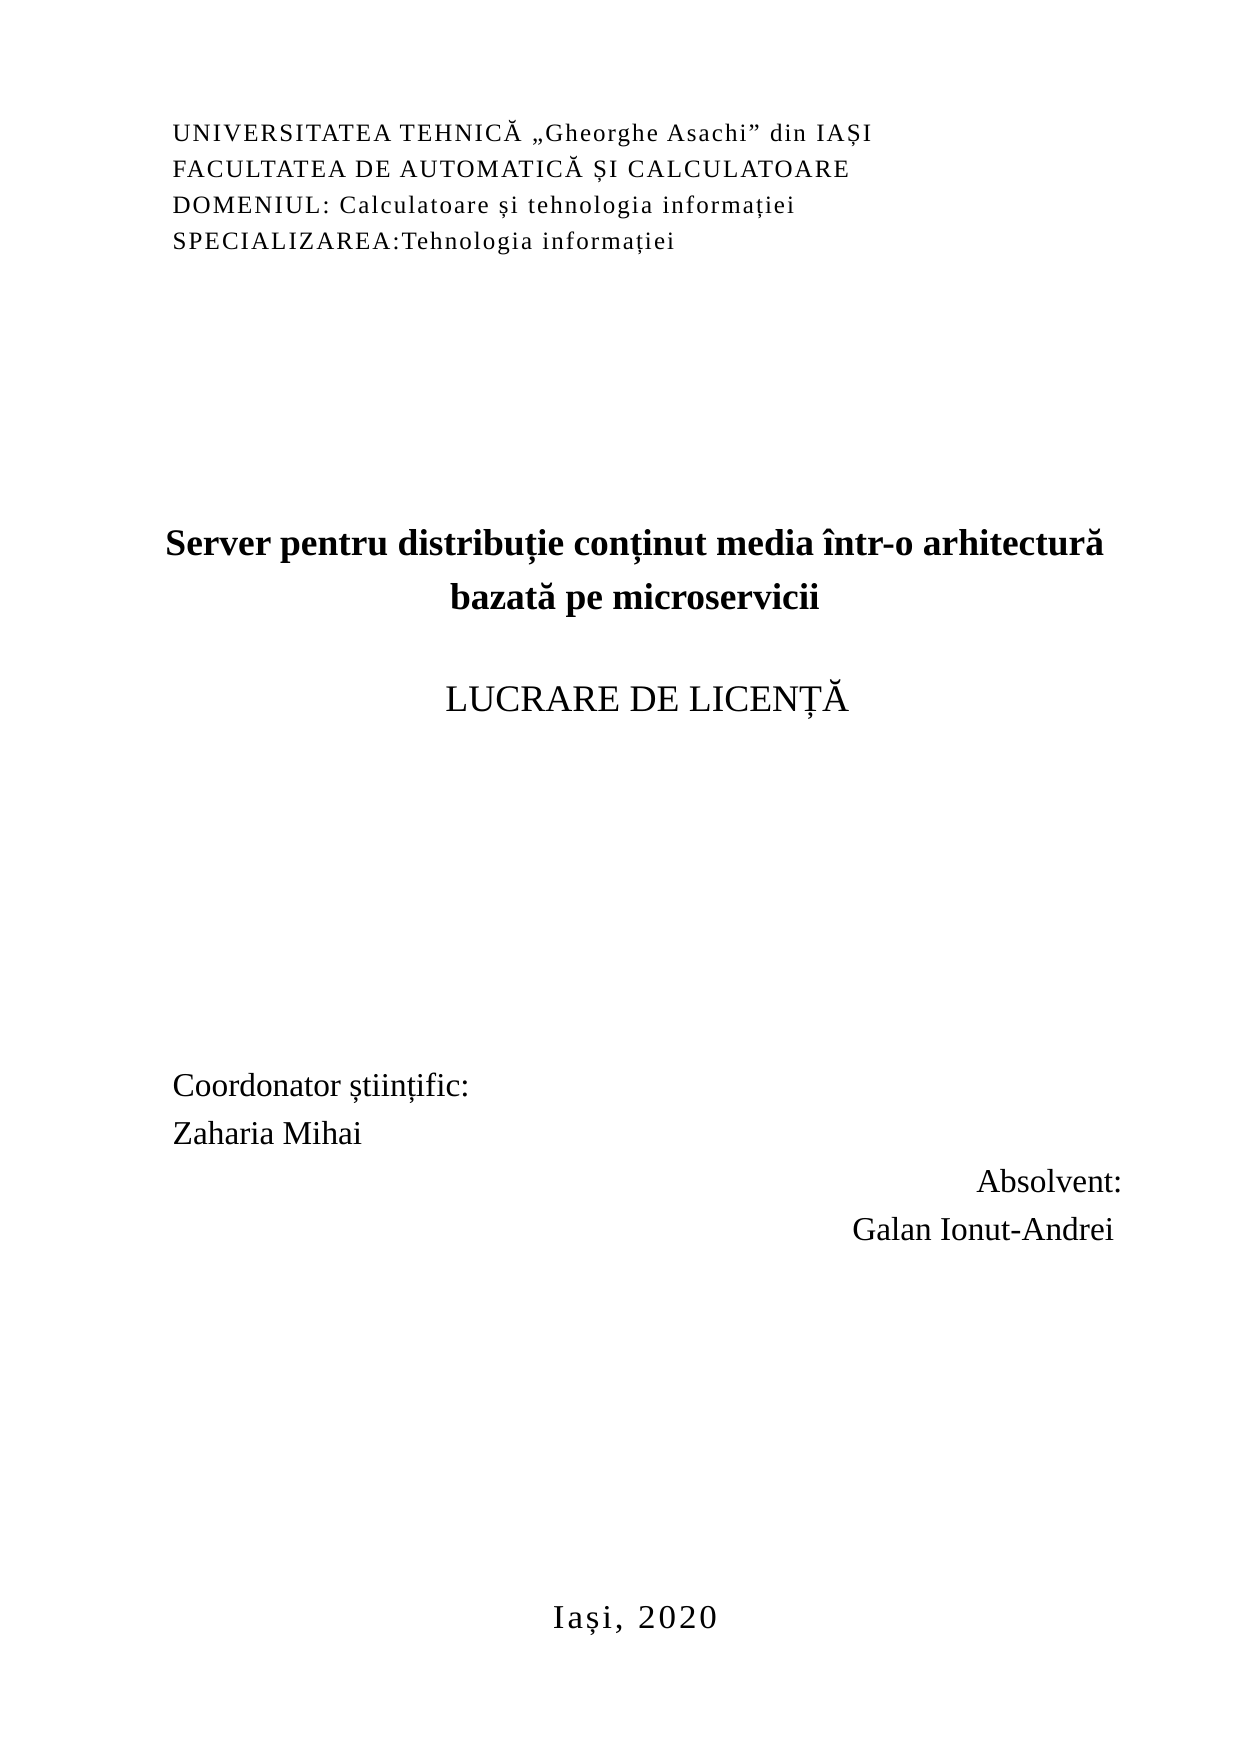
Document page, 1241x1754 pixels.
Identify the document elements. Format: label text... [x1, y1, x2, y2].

text Absolvent: [172, 1161, 1122, 1200]
text DOMENIUL: Calculatoare și tehnologia informației [172, 190, 1122, 219]
text Coordonator științific: [172, 1066, 1122, 1104]
text Server pentru distribuție conținut media într-o arhitectură bazată pe microservicii [148, 521, 1122, 618]
text UNIVERSITATEA TEHNICĂ „Gheorghe Asachi” din IAȘI [172, 118, 1122, 147]
text Galan Ionut-Andrei [172, 1209, 1122, 1248]
text SPECIALIZAREA:Tehnologia informației [172, 226, 1122, 255]
text LUCRARE DE LICENȚĂ [172, 676, 1122, 719]
text FACULTATEA DE AUTOMATICĂ ȘI CALCULATOARE [172, 154, 1122, 183]
text Zaharia Mihai [172, 1113, 1122, 1152]
